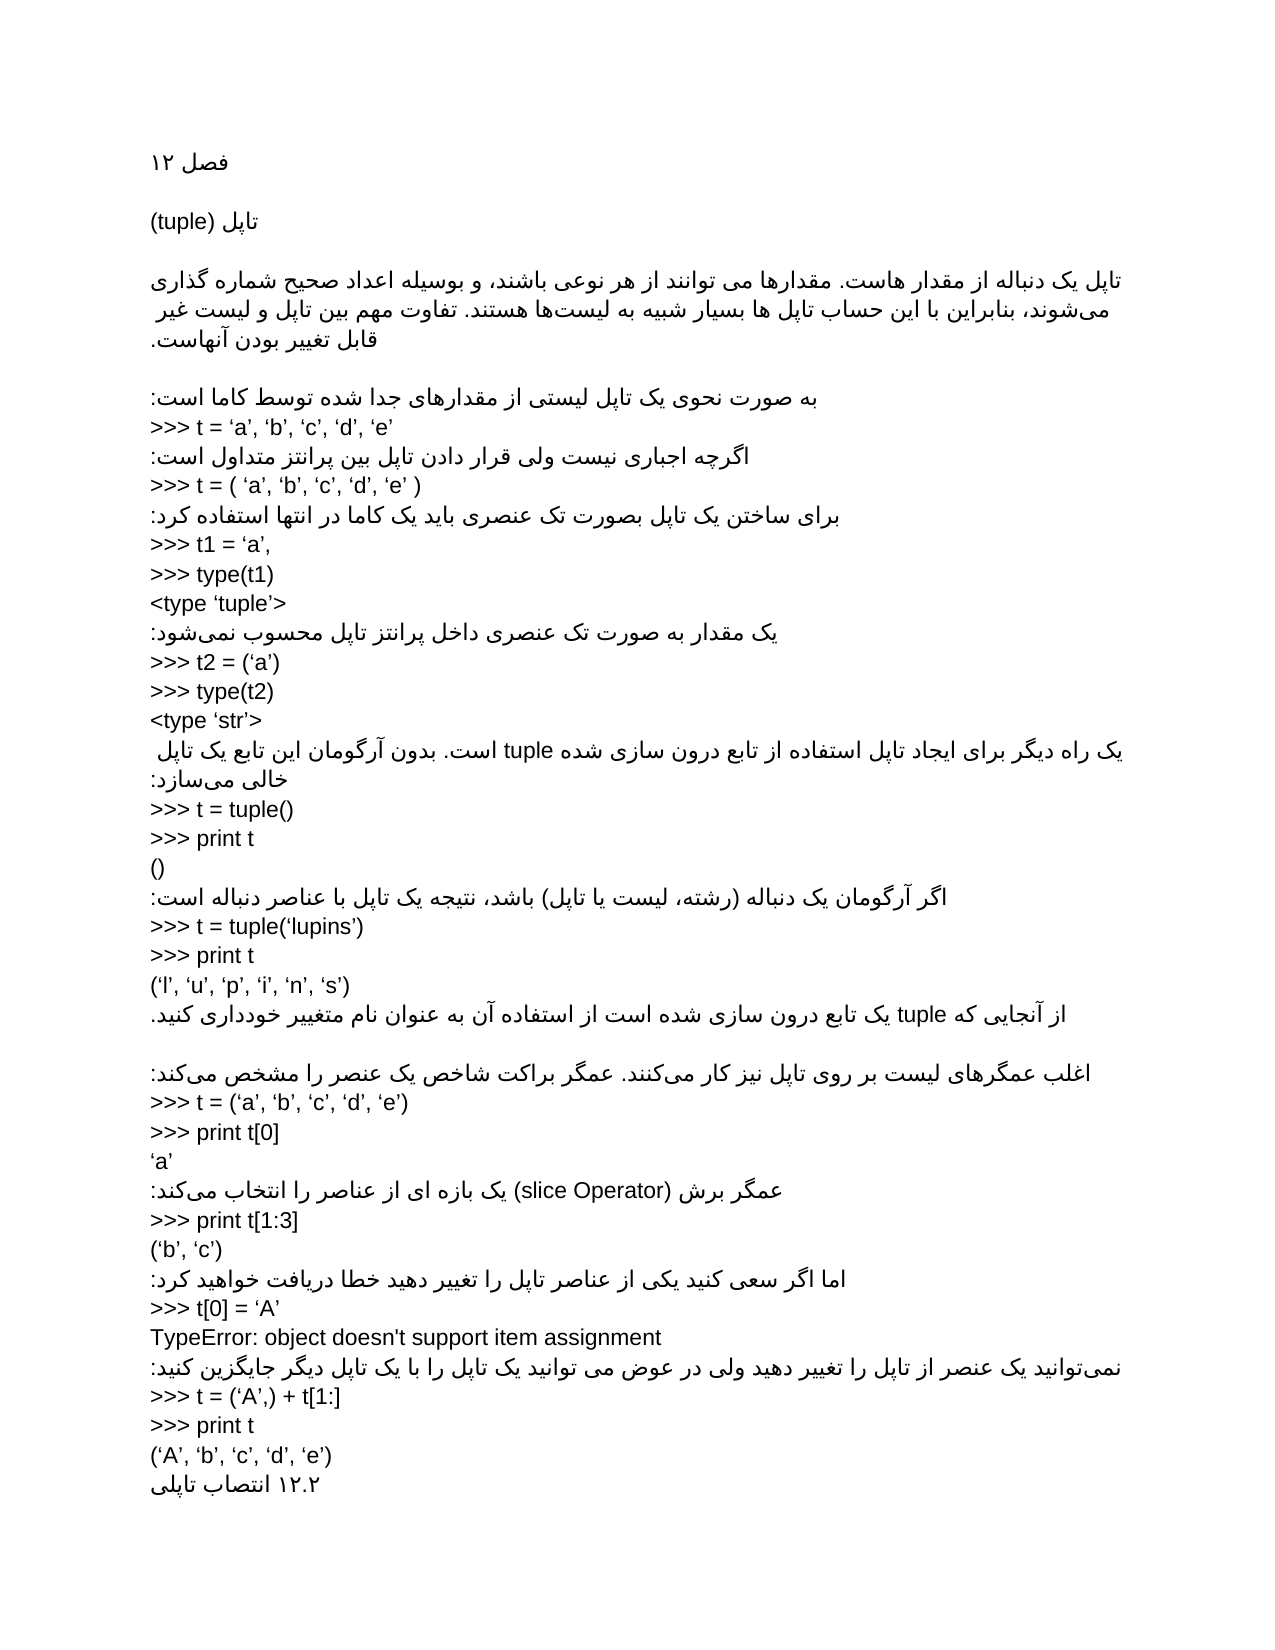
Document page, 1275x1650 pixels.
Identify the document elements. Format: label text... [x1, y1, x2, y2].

text اغلب عمگرهای لیست بر روی تاپل نیز کار می‌کنند. عمگر براکت شاخص یک عنصر را مشخص می‌کند: [150, 1061, 1125, 1086]
text <type ‘tuple’> [150, 591, 1125, 616]
text یک مقدار به صورت تک عنصری داخل پرانتز تاپل محسوب نمی‌شود: [150, 620, 1125, 646]
text تاپل یک دنباله از مقدار هاست. مقدارها می توانند از هر نوعی باشند، و بوسیله اعداد صحیح شماره گذاری می‌شوند، بنابراین با این حساب تاپل ها بسیار شبیه به لیست‌ها هستند. تفاوت مهم بین تاپل و لیست غیر قابل تغییر بودن آنهاست. [150, 267, 1125, 352]
text >>> type(t2) [150, 679, 1125, 704]
text اگر آرگومان یک دنباله‌ (رشته، لیست یا تاپل) باشد، نتیجه یک تاپل با عناصر دنباله است: [150, 884, 1125, 910]
text نمی‌توانید یک عنصر از تاپل را تغییر دهید ولی در عوض می توانید یک تاپل را با یک تاپل دیگر جایگزین کنید: [150, 1354, 1125, 1380]
text >>> t = tuple(‘lupins’) [150, 914, 1125, 939]
text فصل ۱۲ [150, 150, 1125, 176]
text <type ‘str’> [150, 708, 1125, 734]
text TypeError: object doesn't support item assignment [150, 1325, 1125, 1351]
text >>> t = (‘A’,) + t[1:] [150, 1384, 1125, 1409]
text از آنجایی که tuple یک تابع درون سازی شده است از استفاده آن به عنوان نام متغییر خودداری کنید. [150, 1002, 1125, 1027]
text >>> print t [150, 943, 1125, 969]
text >>> t2 = (‘a’) [150, 649, 1125, 675]
text >>> print t [150, 1413, 1125, 1439]
text >>> type(t1) [150, 561, 1125, 587]
text () [150, 855, 1125, 881]
text (‘l’, ‘u’, ‘p’, ‘i’, ‘n’, ‘s’) [150, 972, 1125, 998]
text ۱۲.۲ انتصاب تاپلی [150, 1472, 1125, 1497]
text >>> t = ( ‘a’, ‘b’, ‘c’, ‘d’, ‘e’ ) [150, 473, 1125, 499]
text به صورت نحوی یک تاپل لیستی از مقدارهای جدا شده توسط کاما است: [150, 385, 1125, 411]
text >>> t = (‘a’, ‘b’, ‘c’, ‘d’, ‘e’) [150, 1090, 1125, 1116]
text (‘A’, ‘b’, ‘c’, ‘d’, ‘e’) [150, 1442, 1125, 1468]
text اما اگر سعی کنید یکی از عناصر تاپل را تغییر دهید خطا دریافت خواهید کرد: [150, 1266, 1125, 1292]
text یک راه دیگر برای ایجاد تاپل استفاده از تابع درون سازی شده tuple است. بدون آرگومان این تابع یک تاپل خالی می‌سازد: [150, 737, 1125, 792]
text >>> t = ‘a’, ‘b’, ‘c’, ‘d’, ‘e’ [150, 414, 1125, 440]
text اگرچه اجباری نیست ولی قرار دادن تاپل بین پرانتز متداول است: [150, 444, 1125, 469]
text >>> print t[1:3] [150, 1207, 1125, 1233]
text >>> t1 = ‘a’, [150, 532, 1125, 557]
text برای ساختن یک تاپل بصورت تک عنصری باید یک کاما در انتها استفاده کرد: [150, 502, 1125, 528]
text >>> t = tuple() [150, 796, 1125, 822]
text عمگر برش (slice Operator) یک بازه ای از عناصر را انتخاب می‌کند: [150, 1178, 1125, 1204]
text >>> print t [150, 826, 1125, 851]
text (‘b’, ‘c’) [150, 1237, 1125, 1262]
text تاپل (tuple) [150, 209, 1125, 234]
text >>> t[0] = ‘A’ [150, 1296, 1125, 1321]
text >>> print t[0] [150, 1119, 1125, 1145]
text ‘a’ [150, 1149, 1125, 1174]
